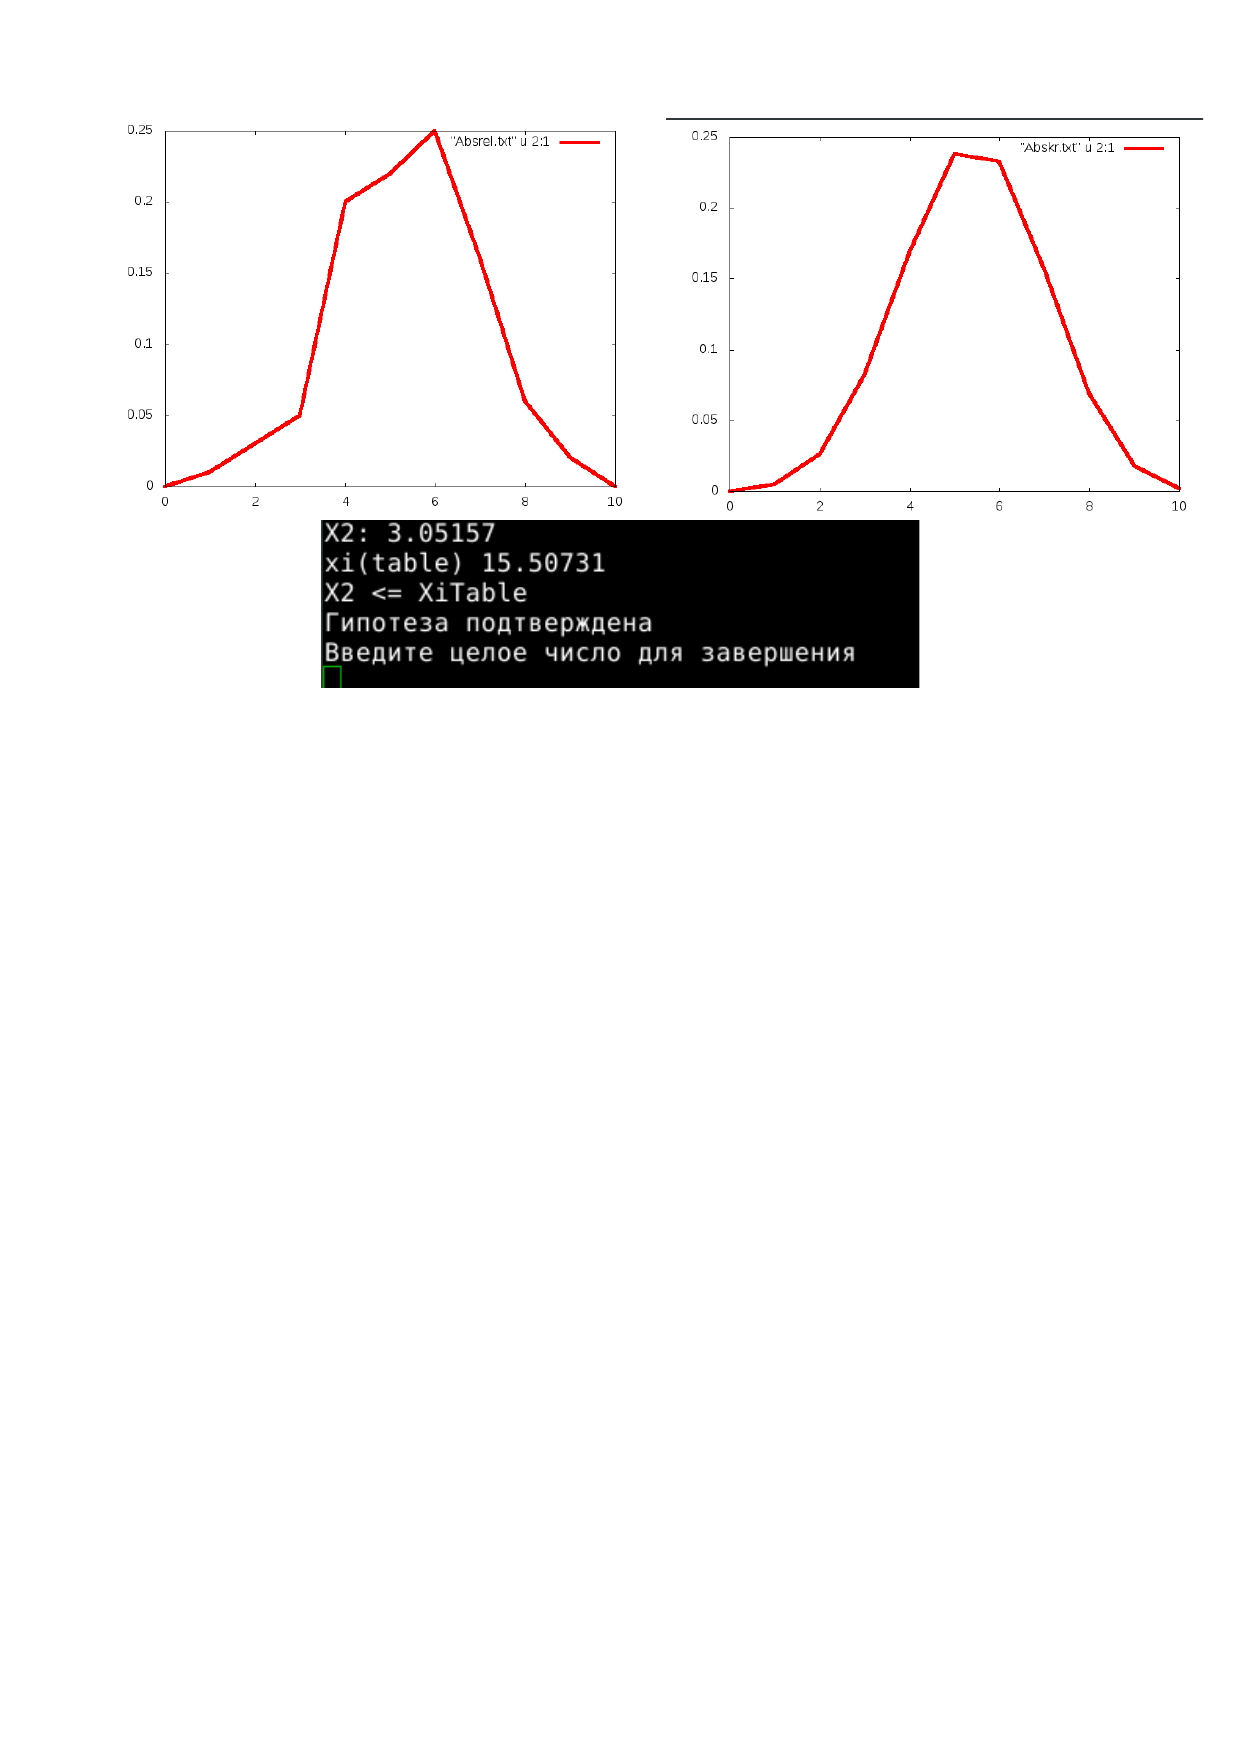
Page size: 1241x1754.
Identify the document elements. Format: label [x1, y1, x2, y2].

picture [102, 115, 640, 519]
picture [321, 118, 1204, 688]
